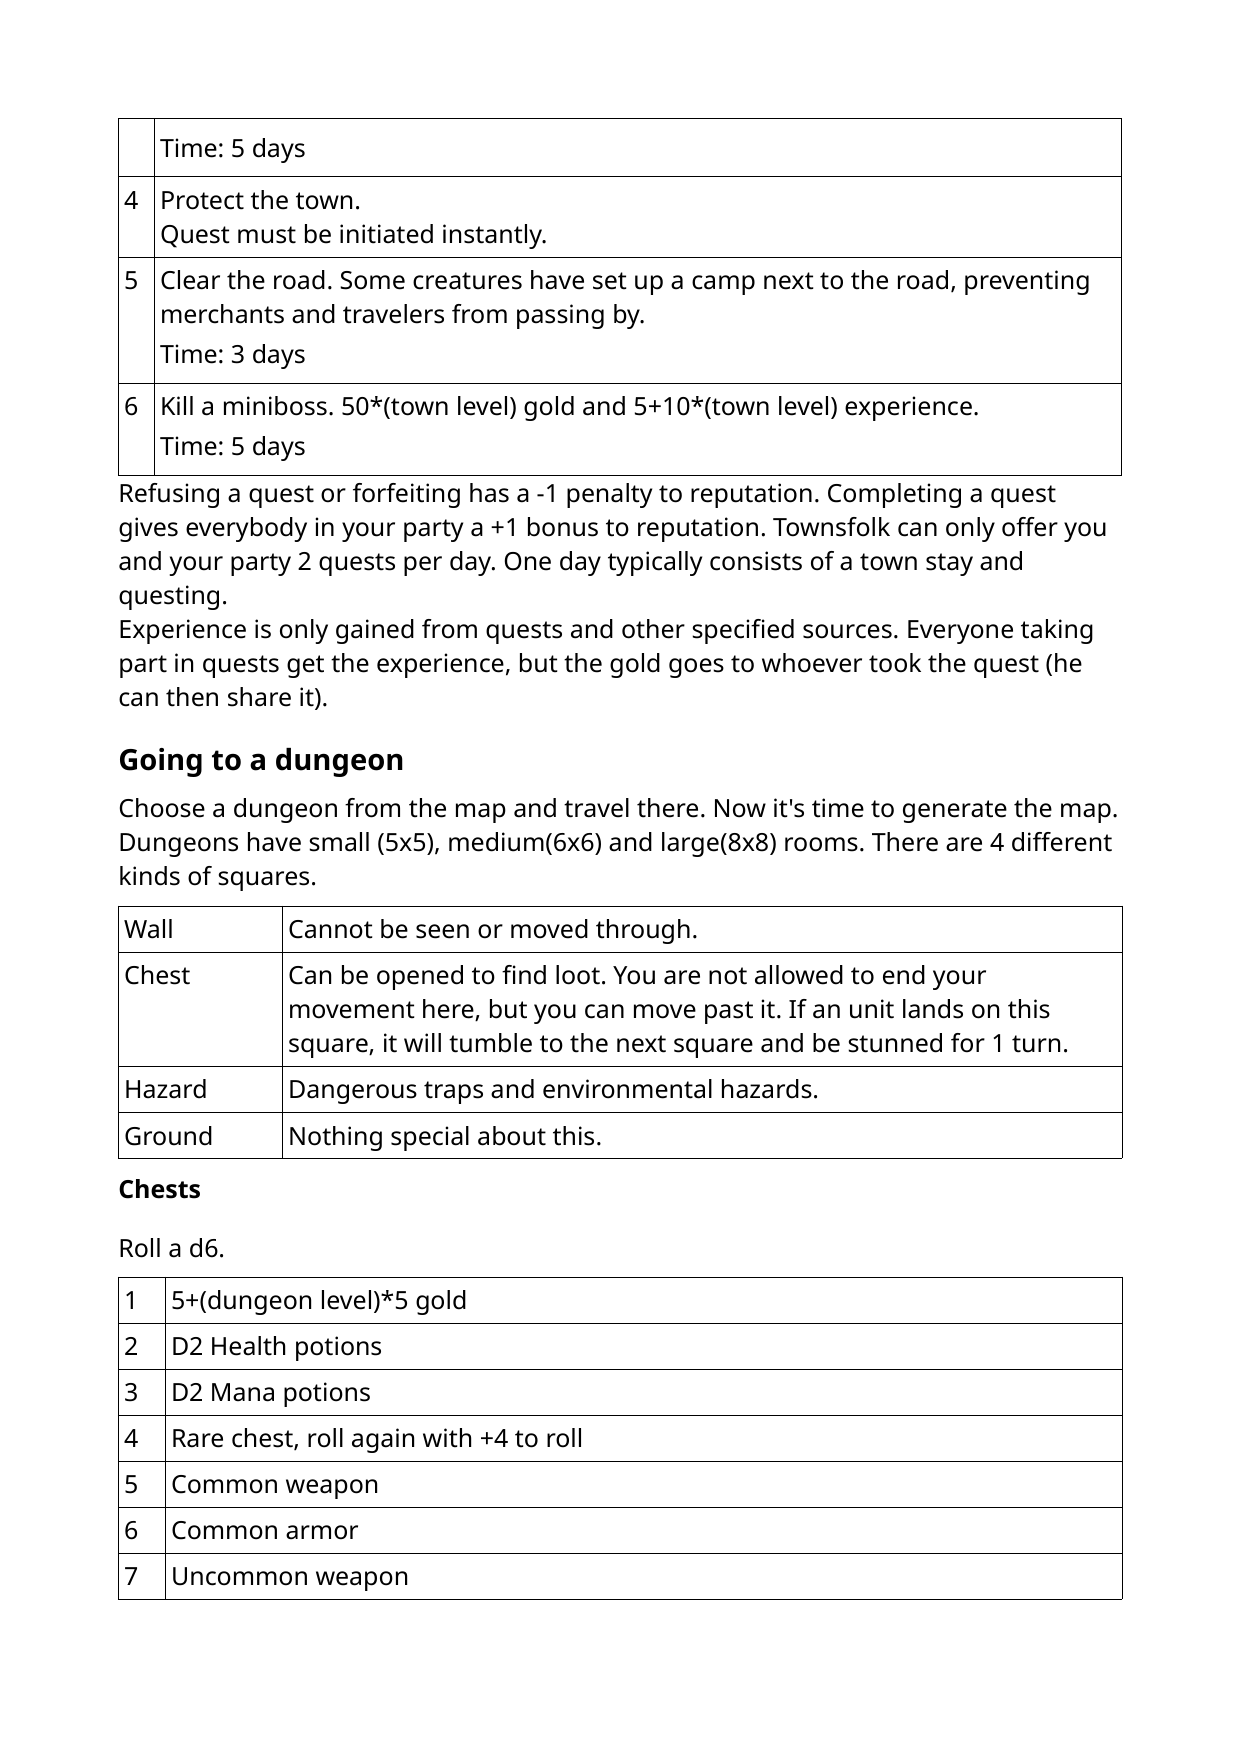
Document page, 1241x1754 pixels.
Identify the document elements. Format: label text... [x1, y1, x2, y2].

table_cell Time: 5 days [155, 119, 1121, 176]
table_cell 3 [119, 1370, 165, 1415]
table_cell 5 [119, 258, 154, 383]
table_cell 5 [119, 1462, 165, 1507]
table_cell Chest [119, 953, 282, 1066]
table_cell 6 [119, 384, 154, 475]
table_header Cannot be seen or moved through. [283, 907, 1122, 952]
table_cell 2 [119, 1324, 165, 1369]
table_cell Can be opened to find loot. You are not allowed to end your movement here, but you can move past it. If an unit lands on this square, it will tumble to the next square and be stunned for 1 turn. [283, 953, 1122, 1066]
table_cell Rare chest, roll again with +4 to roll [166, 1416, 1122, 1461]
text Choose a dungeon from the map and travel there. Now it's time to generate the map. Dungeons have small (5x5), medium(6x6) and large(8x8) rooms. There are 4 different kinds of squares. [118, 791, 1122, 893]
table_cell Common armor [166, 1508, 1122, 1553]
text Experience is only gained from quests and other specified sources. Everyone taking part in quests get the experience, but the gold goes to whoever took the quest (he can then share it). [118, 612, 1122, 714]
table_header 1 [119, 1278, 165, 1323]
table_header Wall [119, 907, 282, 952]
table_cell Protect the town. Quest must be initiated instantly. [155, 177, 1121, 256]
table_cell D2 Health potions [166, 1324, 1122, 1369]
text Chests [118, 1171, 1122, 1205]
table_cell 4 [119, 1416, 165, 1461]
table_header 5+(dungeon level)*5 gold [166, 1278, 1122, 1323]
table_cell Dangerous traps and environmental hazards. [283, 1067, 1122, 1112]
table_cell 6 [119, 1508, 165, 1553]
table_cell Ground [119, 1113, 282, 1158]
table_cell Kill a miniboss. 50*(town level) gold and 5+10*(town level) experience. Time: 5 days [155, 384, 1121, 475]
text Roll a d6. [118, 1230, 1122, 1264]
table_cell [119, 119, 154, 176]
table_cell Common weapon [166, 1462, 1122, 1507]
table_cell D2 Mana potions [166, 1370, 1122, 1415]
table_cell Hazard [119, 1067, 282, 1112]
table_cell Nothing special about this. [283, 1113, 1122, 1158]
text Refusing a quest or forfeiting has a -1 penalty to reputation. Completing a quest gives everybody in your party a +1 bonus to reputation. Townsfolk can only offer you and your party 2 quests per day. One day typically consists of a town stay and questing. [118, 476, 1122, 612]
table_cell 4 [119, 177, 154, 256]
table_cell Clear the road. Some creatures have set up a camp next to the road, preventing merchants and travelers from passing by. Time: 3 days [155, 258, 1121, 383]
table_cell Uncommon weapon [166, 1554, 1122, 1599]
subtitle Going to a dungeon [118, 739, 1122, 778]
table_cell 7 [119, 1554, 165, 1599]
